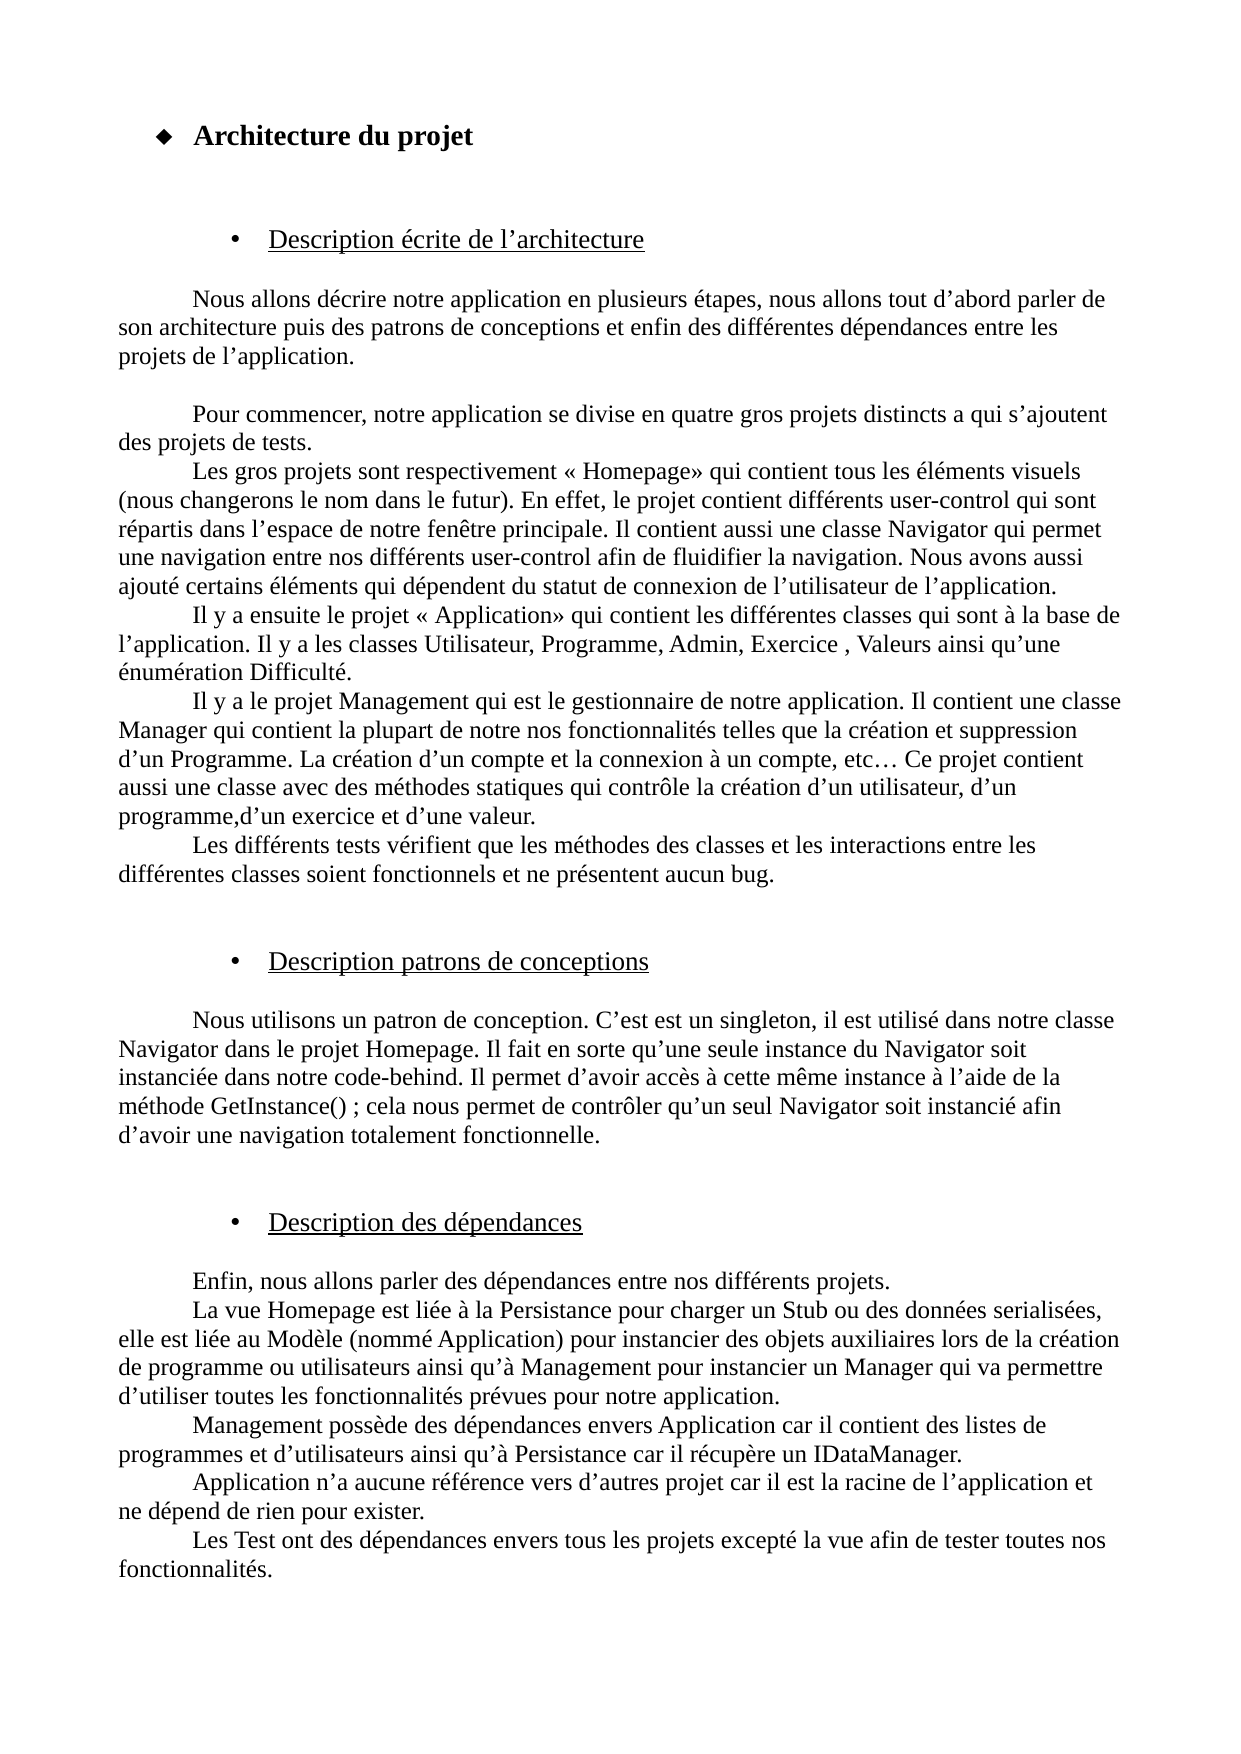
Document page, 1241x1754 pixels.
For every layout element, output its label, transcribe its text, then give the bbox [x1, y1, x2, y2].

text Application n’a aucune référence vers d’autres projet car il est la racine de l’application et ne dépend de rien pour exister. [118, 1467, 1122, 1525]
text Nous utilisons un patron de conception. C’est est un singleton, il est utilisé dans notre classe Navigator dans le projet Homepage. Il fait en sorte qu’une seule instance du Navigator soit instanciée dans notre code-behind. Il permet d’avoir accès à cette même instance à l’aide de la méthode GetInstance() ; cela nous permet de contrôler qu’un seul Navigator soit instancié afin d’avoir une navigation totalement fonctionnelle. [118, 1005, 1122, 1149]
list Description écrite de l’architecture [231, 224, 1122, 255]
text Les gros projets sont respectivement « Homepage» qui contient tous les éléments visuels (nous changerons le nom dans le futur). En effet, le projet contient différents user-control qui sont répartis dans l’espace de notre fenêtre principale. Il contient aussi une classe Navigator qui permet une navigation entre nos différents user-control afin de fluidifier la navigation. Nous avons aussi ajouté certains éléments qui dépendent du statut de connexion de l’utilisateur de l’application. [118, 456, 1122, 600]
list Architecture du projet [156, 118, 1122, 152]
text Enfin, nous allons parler des dépendances entre nos différents projets. [118, 1266, 1122, 1295]
list Description patrons de conceptions [231, 945, 1122, 976]
text Nous allons décrire notre application en plusieurs étapes, nous allons tout d’abord parler de son architecture puis des patrons de conceptions et enfin des différentes dépendances entre les projets de l’application. [118, 284, 1122, 370]
text Les différents tests vérifient que les méthodes des classes et les interactions entre les différentes classes soient fonctionnels et ne présentent aucun bug. [118, 830, 1122, 887]
text Pour commencer, notre application se divise en quatre gros projets distincts a qui s’ajoutent des projets de tests. [118, 399, 1122, 456]
text La vue Homepage est liée à la Persistance pour charger un Stub ou des données serialisées, elle est liée au Modèle (nommé Application) pour instancier des objets auxiliaires lors de la création de programme ou utilisateurs ainsi qu’à Management pour instancier un Manager qui va permettre d’utiliser toutes les fonctionnalités prévues pour notre application. [118, 1295, 1122, 1410]
text Management possède des dépendances envers Application car il contient des listes de programmes et d’utilisateurs ainsi qu’à Persistance car il récupère un IDataManager. [118, 1410, 1122, 1467]
list Description des dépendances [231, 1206, 1122, 1237]
text Il y a ensuite le projet « Application» qui contient les différentes classes qui sont à la base de l’application. Il y a les classes Utilisateur, Programme, Admin, Exercice , Valeurs ainsi qu’une énumération Difficulté. [118, 600, 1122, 686]
text Les Test ont des dépendances envers tous les projets excepté la vue afin de tester toutes nos fonctionnalités. [118, 1525, 1122, 1582]
text Il y a le projet Management qui est le gestionnaire de notre application. Il contient une classe Manager qui contient la plupart de notre nos fonctionnalités telles que la création et suppression d’un Programme. La création d’un compte et la connexion à un compte, etc… Ce projet contient aussi une classe avec des méthodes statiques qui contrôle la création d’un utilisateur, d’un programme,d’un exercice et d’une valeur. [118, 686, 1122, 830]
